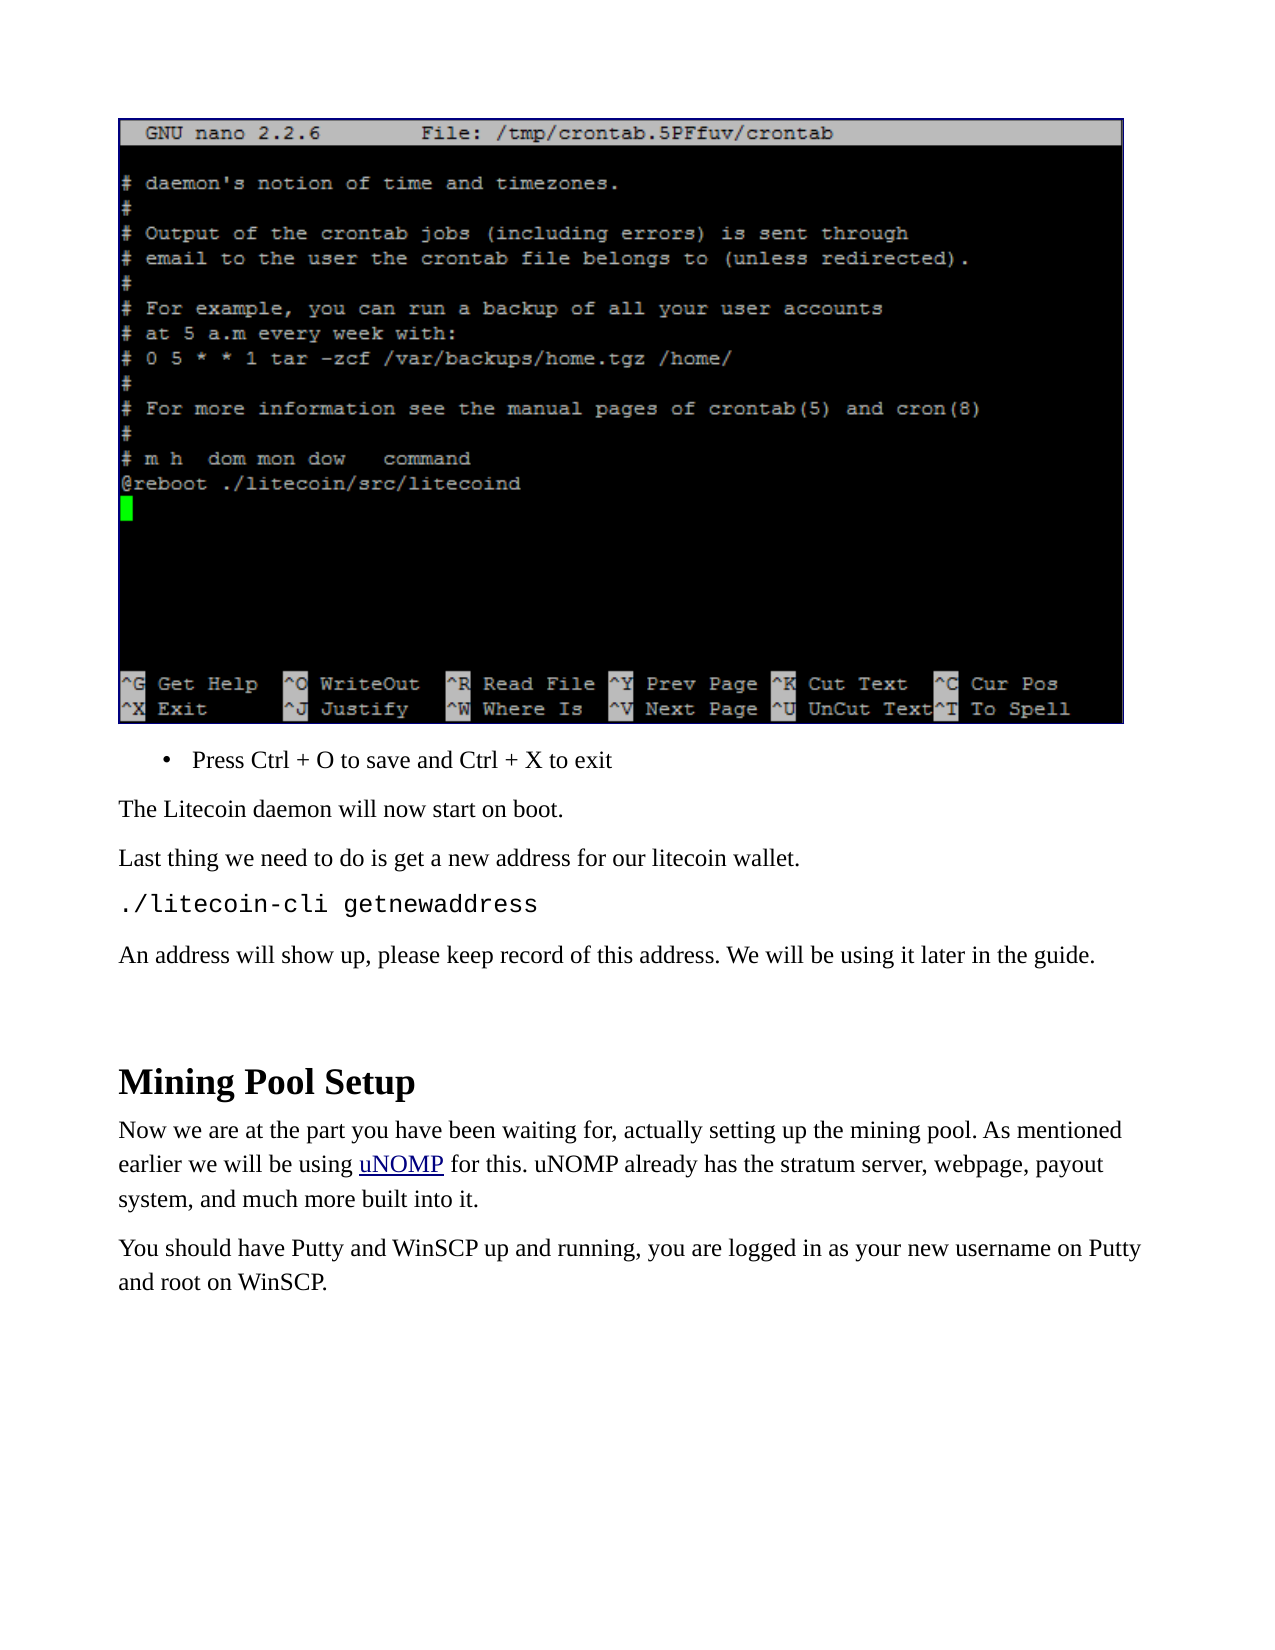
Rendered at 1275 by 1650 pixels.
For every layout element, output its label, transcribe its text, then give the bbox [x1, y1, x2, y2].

text The Litecoin daemon will now start on boot. [118, 794, 1157, 822]
text Last thing we need to do is get a new address for our litecoin wallet. [118, 843, 1157, 872]
text ./litecoin-cli getnewaddress [118, 892, 1157, 920]
list Press Ctrl + O to save and Ctrl + X to exit [162, 745, 1157, 773]
picture [120, 120, 1123, 723]
text Now we are at the part you have been waiting for, actually setting up the mining pool. As mentioned earlier we will be using uNOMP for this. uNOMP already has the stratum server, webpage, payout system, and much more built into it. [118, 1115, 1157, 1213]
text You should have Putty and WinSCP up and running, you are logged in as your new username on Putty and root on WinSCP. [118, 1233, 1157, 1296]
text An address will show up, please keep record of this address. We will be using it later in the guide. [118, 940, 1157, 969]
subtitle Mining Pool Setup [118, 1059, 1157, 1102]
